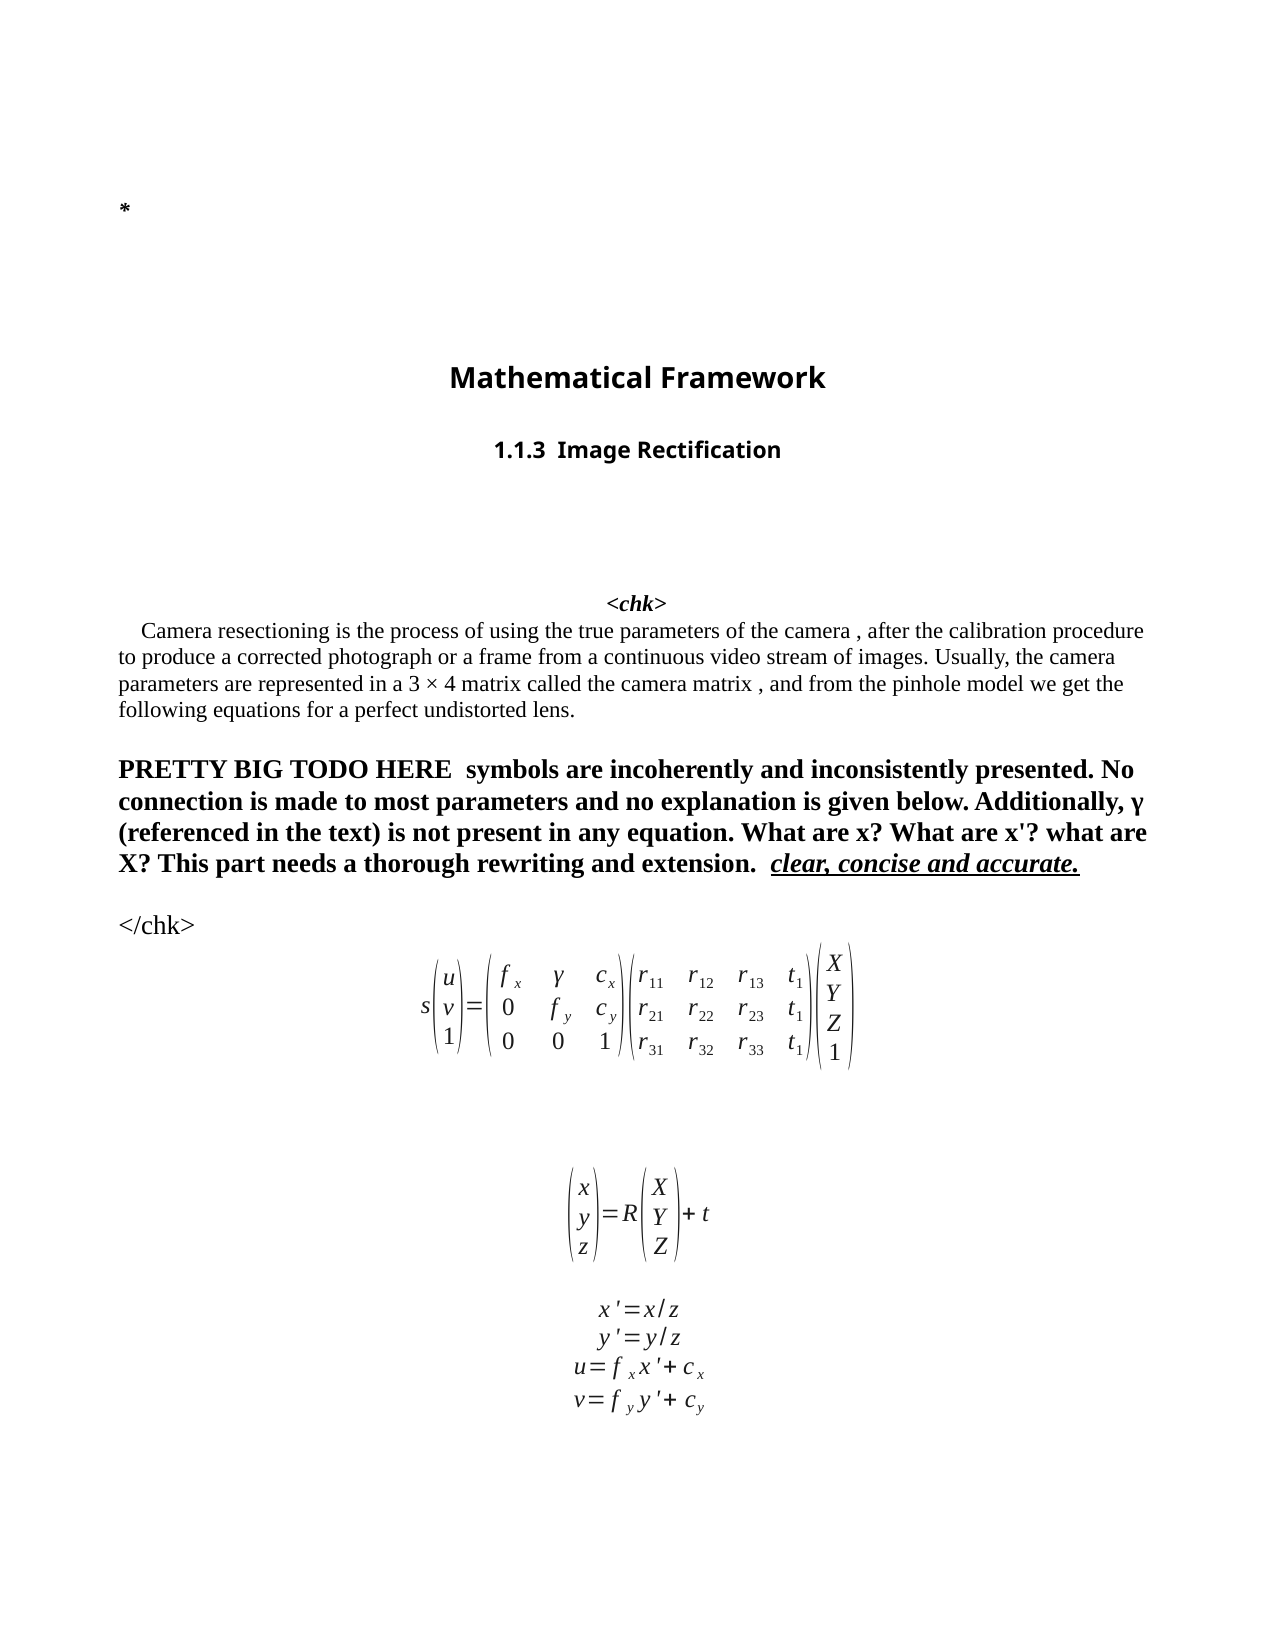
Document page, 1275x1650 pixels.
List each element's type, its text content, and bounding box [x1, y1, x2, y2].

text PRETTY BIG TODO HERE symbols are incoherently and inconsistently presented. No connection is made to most parameters and no explanation is given below. Additionally, γ (referenced in the text) is not present in any equation. What are x? What are x'? what are X? This part needs a thorough rewriting and extension. clear, concise and accurate. [118, 753, 1157, 878]
text Mathematical Framework [118, 358, 1157, 397]
text Camera resectioning is the process of using the true parameters of the camera , after the calibration procedure to produce a corrected photograph or a frame from a continuous video stream of images. Usually, the camera parameters are represented in a 3 × 4 matrix called the camera matrix , and from the pinhole model we get the following equations for a perfect undistorted lens. [118, 617, 1157, 722]
text </chk> [118, 909, 1157, 940]
text * [118, 197, 1157, 223]
text <chk> [118, 591, 1157, 617]
text 1.1.3 Image Rectification [118, 434, 1157, 466]
